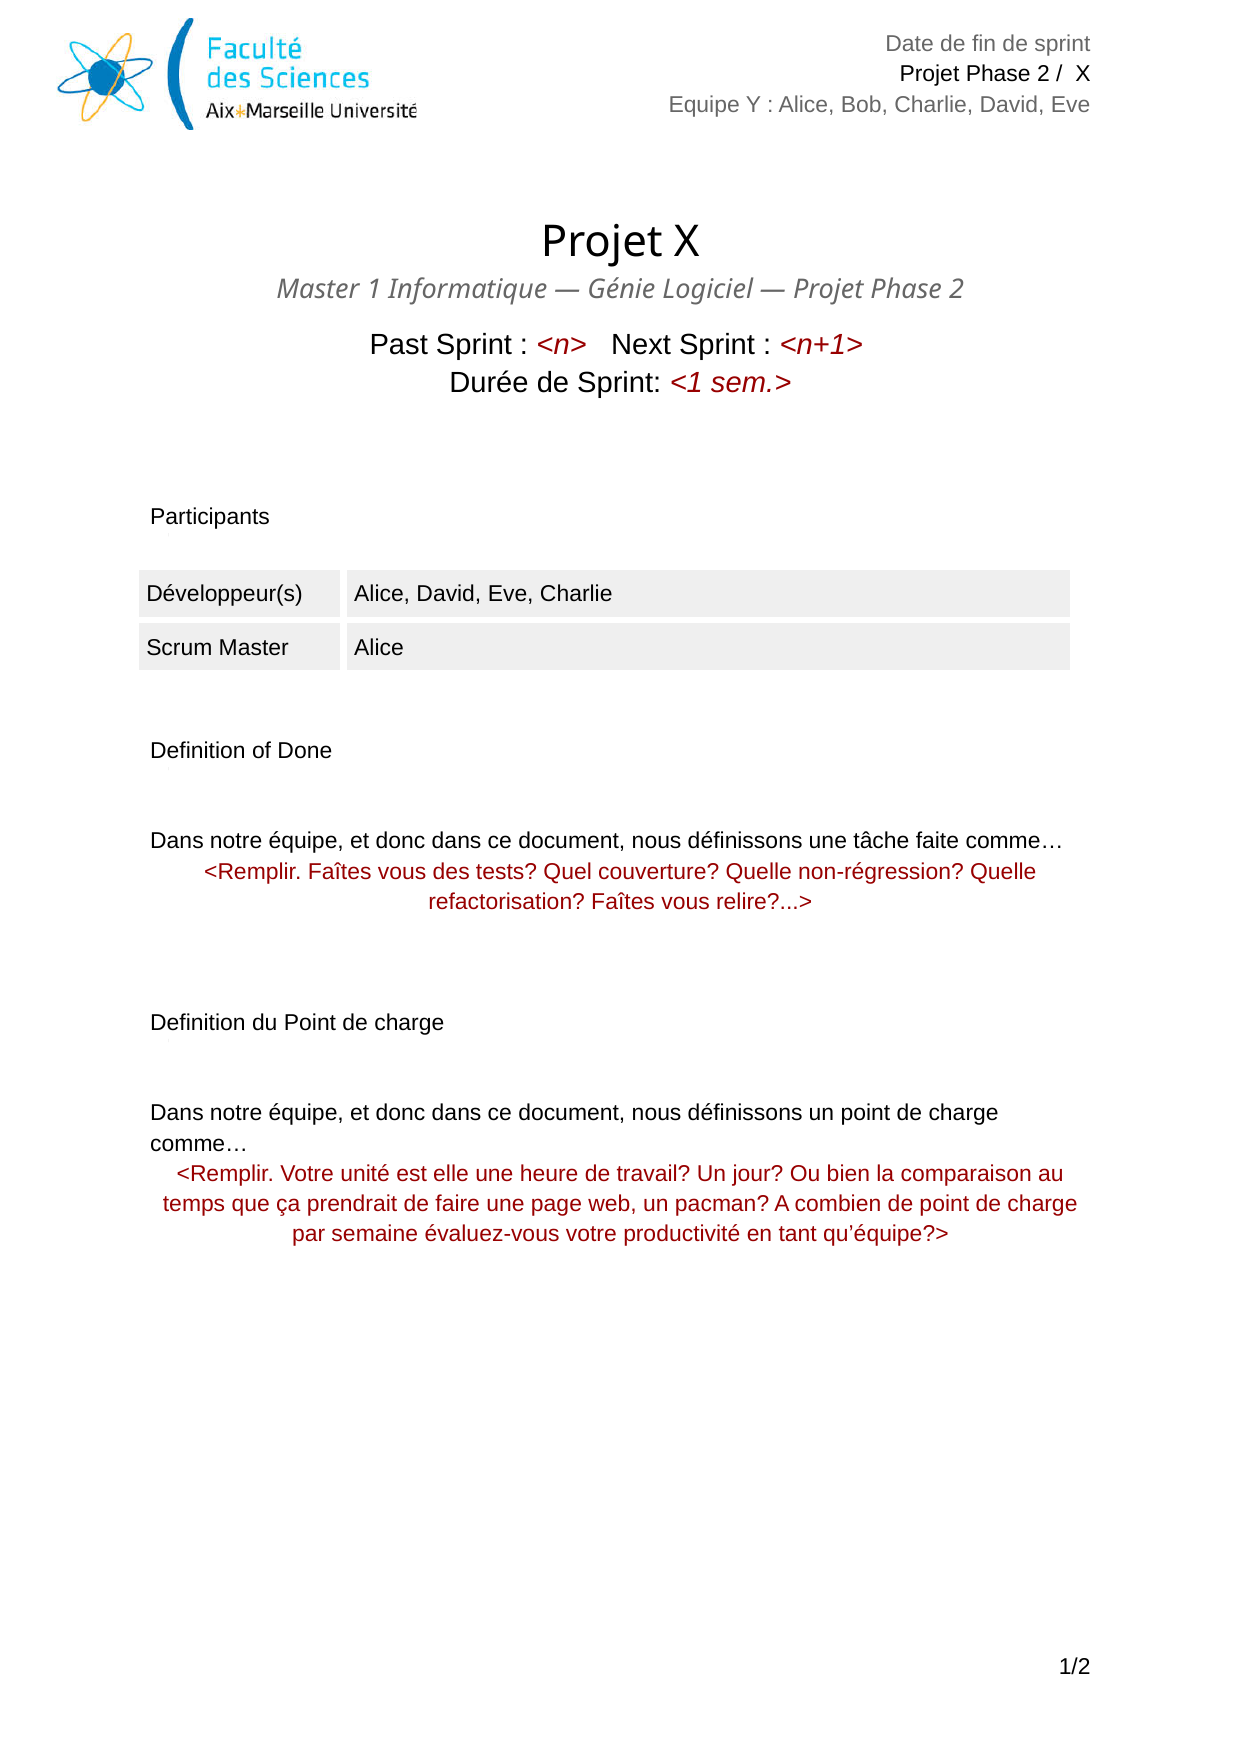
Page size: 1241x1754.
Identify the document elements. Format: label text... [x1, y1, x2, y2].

text Definition of Done [150, 737, 1090, 763]
text <Remplir. Votre unité est elle une heure de travail? Un jour? Ou bien la comparaison au temps que ça prendrait de faire une page web, un pacman? A combien de point de charge par semaine évaluez-vous votre productivité en tant qu’équipe?> [150, 1160, 1090, 1247]
picture [56, 18, 417, 130]
text Dans notre équipe, et donc dans ce document, nous définissons un point de charge comme… [150, 1099, 1090, 1156]
table_cell Scrum Master [139, 623, 340, 670]
table_header Alice, David, Eve, Charlie [347, 570, 1070, 617]
table_cell Alice [347, 623, 1070, 670]
text Past Sprint : <n> Next Sprint : <n+1> [150, 327, 1090, 360]
subtitle Master 1 Informatique — Génie Logiciel — Projet Phase 2 [150, 269, 1090, 306]
table_header Développeur(s) [139, 570, 340, 617]
text <Remplir. Faîtes vous des tests? Quel couverture? Quelle non-régression? Quelle refactorisation? Faîtes vous relire?...> [150, 858, 1090, 914]
text Participants [150, 503, 1090, 529]
text Definition du Point de charge [150, 1009, 1090, 1035]
text Durée de Sprint: <1 sem.> [150, 365, 1090, 399]
text Dans notre équipe, et donc dans ce document, nous définissons une tâche faite comme… [150, 827, 1090, 854]
title Projet X [150, 209, 1090, 269]
